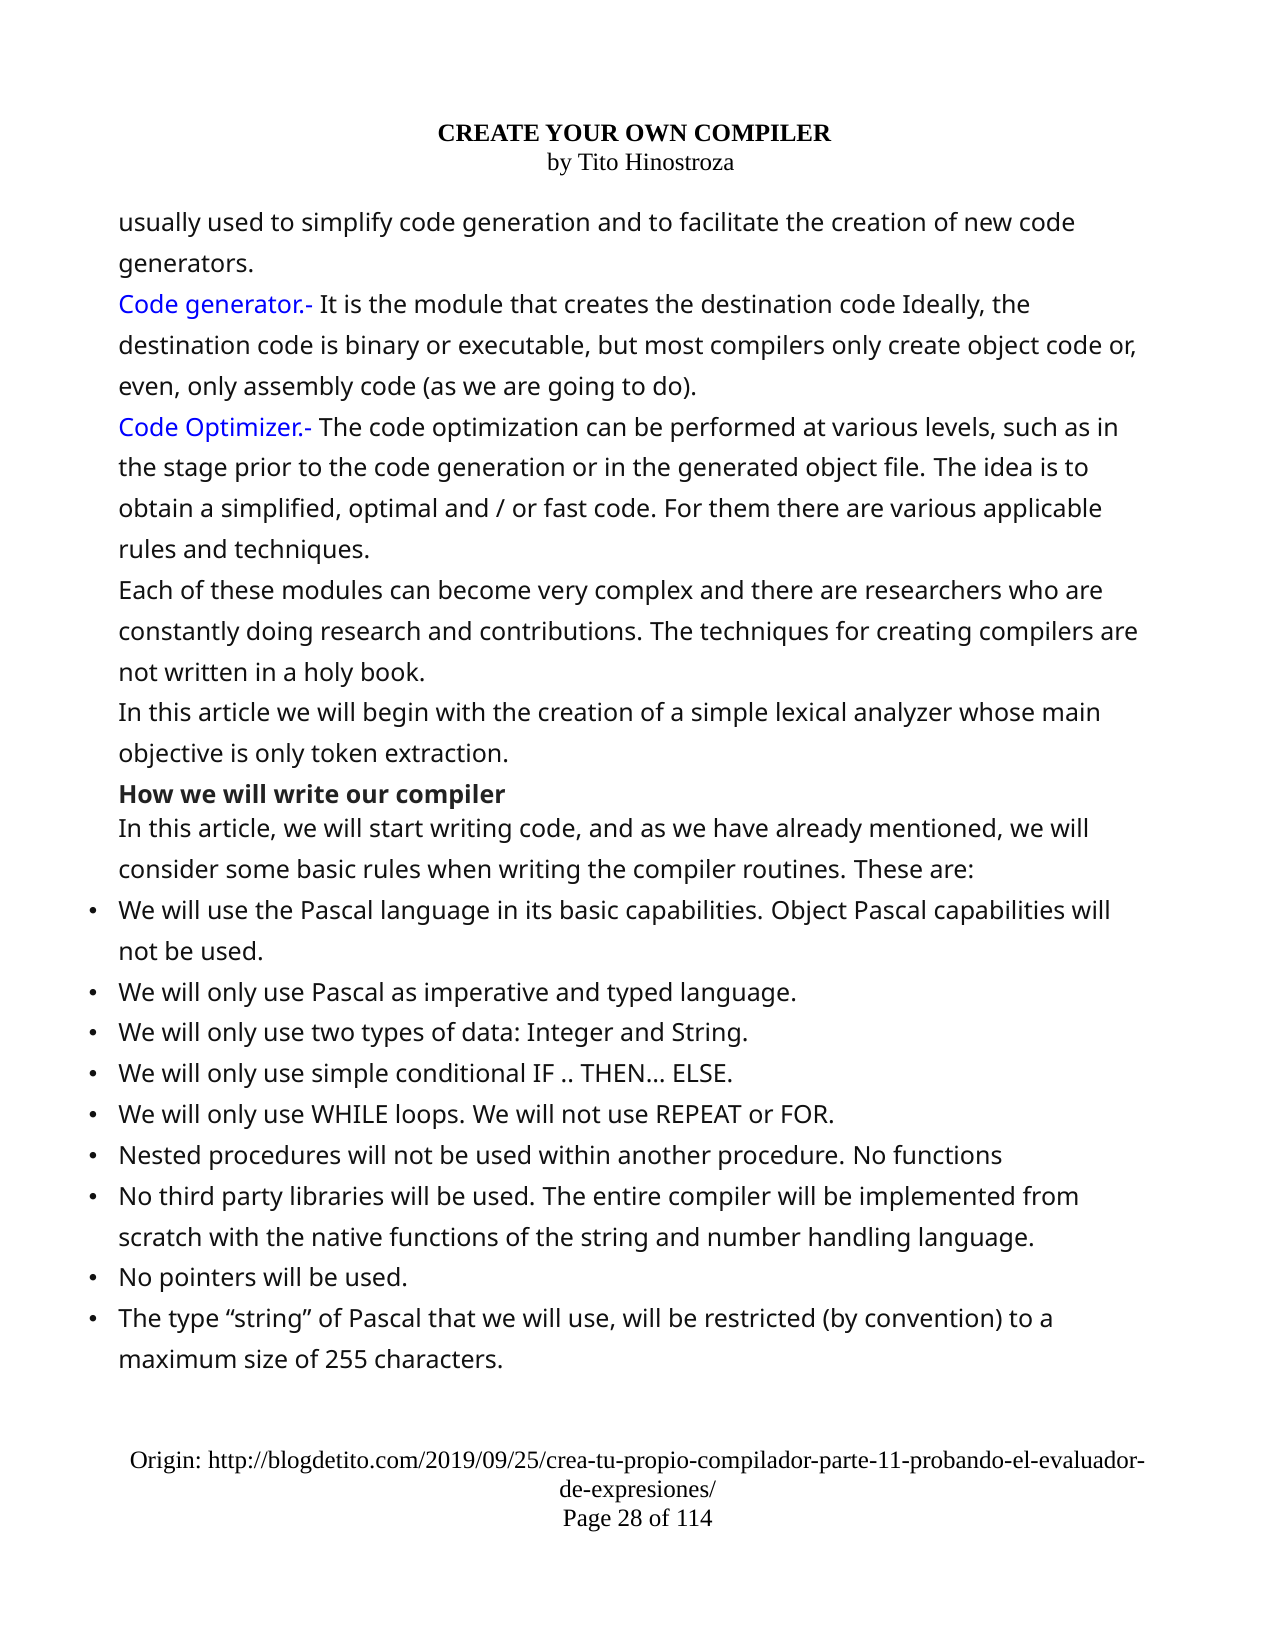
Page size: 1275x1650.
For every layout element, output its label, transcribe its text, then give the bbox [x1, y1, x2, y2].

list We will only use Pascal as imperative and typed language. [118, 974, 1157, 1008]
list We will only use WHILE loops. We will not use REPEAT or FOR. [118, 1097, 1157, 1131]
text Code Optimizer.- The code optimization can be performed at various levels, such as in the stage prior to the code generation or in the generated object file. The idea is to obtain a simplified, optimal and / or fast code. For them there are various applicable rules and techniques. [118, 409, 1157, 566]
subtitle How we will write our compiler [118, 777, 1157, 811]
list No pointers will be used. [118, 1260, 1157, 1294]
text Each of these modules can become very complex and there are researchers who are constantly doing research and contributions. The techniques for creating compilers are not written in a holy book. [118, 573, 1157, 688]
list The type “string” of Pascal that we will use, will be restricted (by convention) to a maximum size of 255 characters. [118, 1301, 1157, 1376]
text In this article we will begin with the creation of a simple lexical analyzer whose main objective is only token extraction. [118, 695, 1157, 770]
list Nested procedures will not be used within another procedure. No functions [118, 1137, 1157, 1172]
list We will use the Pascal language in its basic capabilities. Object Pascal capabilities will not be used. [118, 892, 1157, 967]
list We will only use two types of data: Integer and String. [118, 1015, 1157, 1049]
text Code generator.- It is the module that creates the destination code Ideally, the destination code is binary or executable, but most compilers only create object code or, even, only assembly code (as we are going to do). [118, 287, 1157, 402]
list We will only use simple conditional IF .. THEN… ELSE. [118, 1056, 1157, 1090]
text usually used to simplify code generation and to facilitate the creation of new code generators. [118, 205, 1157, 280]
text In this article, we will start writing code, and as we have already mentioned, we will consider some basic rules when writing the compiler routines. These are: [118, 811, 1157, 886]
list No third party libraries will be used. The entire compiler will be implemented from scratch with the native functions of the string and number handling language. [118, 1178, 1157, 1253]
